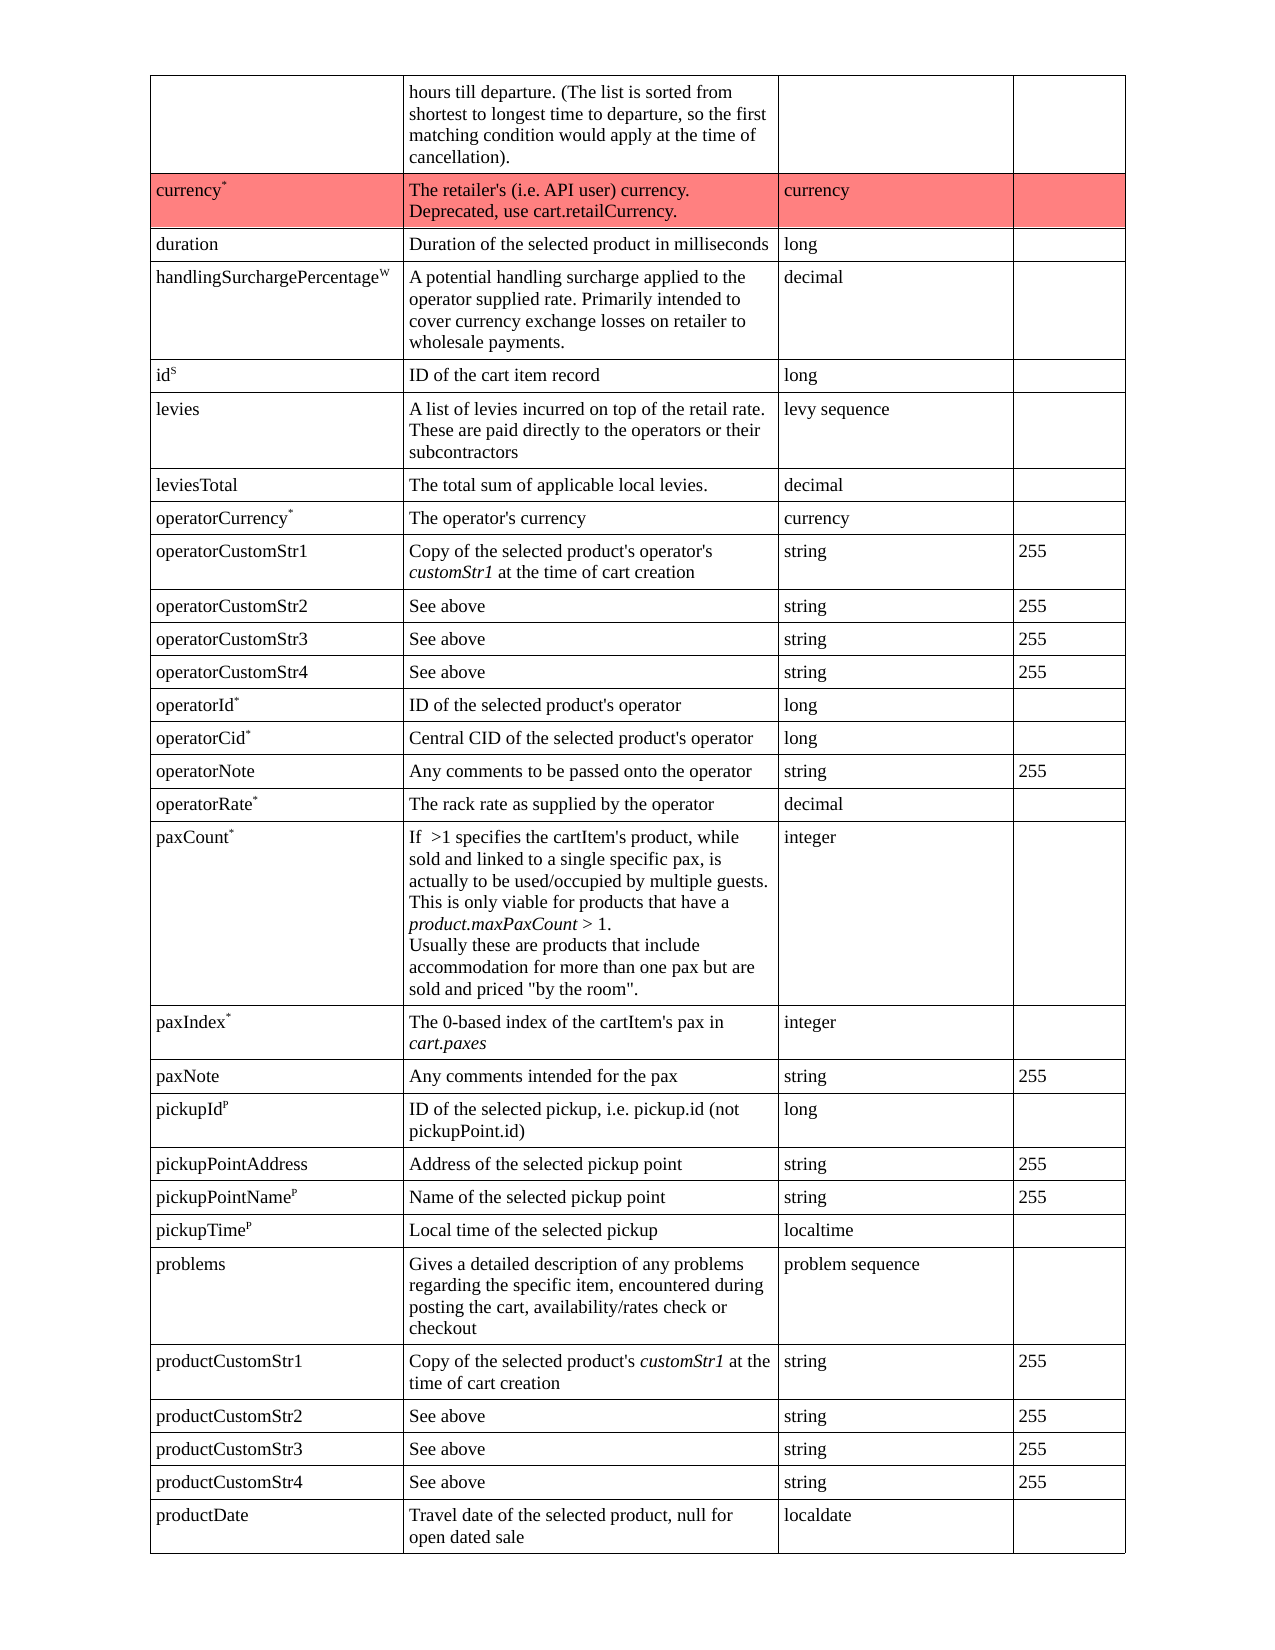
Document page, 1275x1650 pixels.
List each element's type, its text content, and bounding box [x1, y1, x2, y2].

table_cell [1014, 262, 1125, 358]
table_cell string [779, 656, 1013, 688]
table_cell Central CID of the selected product's operator [404, 722, 778, 754]
table_cell string [779, 1345, 1013, 1399]
table_cell leviesTotal [151, 469, 403, 501]
table_cell decimal [779, 262, 1013, 358]
table_cell productCustomStr2 [151, 1400, 403, 1432]
table_cell [1014, 469, 1125, 501]
table_cell [1014, 1215, 1125, 1247]
table_cell The retailer's (i.e. API user) currency. Deprecated, use cart.retailCurrency. [404, 174, 778, 227]
table_cell 255 [1014, 535, 1125, 589]
table_cell productDate [151, 1500, 403, 1553]
table_cell 255 [1014, 656, 1125, 688]
table_cell [1014, 1500, 1125, 1553]
table_cell Travel date of the selected product, null for open dated sale [404, 1500, 778, 1553]
table_cell [1014, 1248, 1125, 1344]
table_cell long [779, 1094, 1013, 1147]
table_cell 255 [1014, 1181, 1125, 1213]
table_cell [1014, 76, 1125, 173]
table_cell operatorId* [151, 689, 403, 721]
table_cell [151, 76, 403, 173]
table_cell Any comments intended for the pax [404, 1060, 778, 1092]
table_cell string [779, 1466, 1013, 1498]
table_cell 255 [1014, 1400, 1125, 1432]
table_cell integer [779, 822, 1013, 1005]
table_cell operatorCustomStr4 [151, 656, 403, 688]
table_cell pickupTimeP [151, 1215, 403, 1247]
table_cell Copy of the selected product's operator's customStr1 at the time of cart creation [404, 535, 778, 589]
table_cell A list of levies incurred on top of the retail rate. These are paid directly to the operators or their subcontractors [404, 393, 778, 468]
table_cell ID of the selected pickup, i.e. pickup.id (not pickupPoint.id) [404, 1094, 778, 1147]
table_cell productCustomStr4 [151, 1466, 403, 1498]
table_cell string [779, 535, 1013, 589]
table_cell operatorRate* [151, 789, 403, 821]
table_cell operatorCustomStr2 [151, 590, 403, 622]
table_cell See above [404, 1400, 778, 1432]
table_cell [1014, 689, 1125, 721]
table_cell 255 [1014, 1433, 1125, 1465]
table_cell See above [404, 656, 778, 688]
table_cell Any comments to be passed onto the operator [404, 755, 778, 787]
table_cell long [779, 722, 1013, 754]
table_cell Address of the selected pickup point [404, 1148, 778, 1180]
table_cell See above [404, 590, 778, 622]
table_cell currency [779, 502, 1013, 534]
table_cell paxNote [151, 1060, 403, 1092]
table_cell currency* [151, 174, 403, 227]
table_cell [1014, 360, 1125, 392]
table_cell handlingSurchargePercentageW [151, 262, 403, 358]
table_cell duration [151, 229, 403, 261]
table_cell operatorCustomStr1 [151, 535, 403, 589]
table_cell See above [404, 1466, 778, 1498]
table_cell ID of the cart item record [404, 360, 778, 392]
table_cell See above [404, 623, 778, 655]
table_cell 255 [1014, 1060, 1125, 1092]
table_cell A potential handling surcharge applied to the operator supplied rate. Primarily intended to cover currency exchange losses on retailer to wholesale payments. [404, 262, 778, 358]
table_cell [1014, 789, 1125, 821]
table_cell string [779, 1400, 1013, 1432]
table_cell operatorNote [151, 755, 403, 787]
table_cell paxCount* [151, 822, 403, 1005]
table_cell string [779, 1181, 1013, 1213]
table_cell long [779, 229, 1013, 261]
table_cell idS [151, 360, 403, 392]
table_cell [1014, 229, 1125, 261]
table_cell decimal [779, 469, 1013, 501]
table_cell [1014, 393, 1125, 468]
table_cell See above [404, 1433, 778, 1465]
table_cell productCustomStr3 [151, 1433, 403, 1465]
table_cell string [779, 623, 1013, 655]
table_cell Duration of the selected product in milliseconds [404, 229, 778, 261]
table_cell localtime [779, 1215, 1013, 1247]
table_cell ID of the selected product's operator [404, 689, 778, 721]
table_cell The operator's currency [404, 502, 778, 534]
table_cell levies [151, 393, 403, 468]
table_cell integer [779, 1006, 1013, 1059]
table_cell hours till departure. (The list is sorted from shortest to longest time to departure, so the first matching condition would apply at the time of cancellation). [404, 76, 778, 173]
table_cell long [779, 360, 1013, 392]
table_cell [1014, 1006, 1125, 1059]
table_cell The total sum of applicable local levies. [404, 469, 778, 501]
table_cell [1014, 722, 1125, 754]
table_cell 255 [1014, 623, 1125, 655]
table_cell string [779, 755, 1013, 787]
table_cell [779, 76, 1013, 173]
table_cell If >1 specifies the cartItem's product, while sold and linked to a single specific pax, is actually to be used/occupied by multiple guests. This is only viable for products that have a product.maxPaxCount > 1. Usually these are products that include accommodation for more than one pax but are sold and priced "by the room". [404, 822, 778, 1005]
table_cell 255 [1014, 1345, 1125, 1399]
table_cell [1014, 1094, 1125, 1147]
table_cell levy sequence [779, 393, 1013, 468]
table_cell long [779, 689, 1013, 721]
table_cell string [779, 1060, 1013, 1092]
table_cell Name of the selected pickup point [404, 1181, 778, 1213]
table_cell operatorCid* [151, 722, 403, 754]
table_cell Gives a detailed description of any problems regarding the specific item, encountered during posting the cart, availability/rates check or checkout [404, 1248, 778, 1344]
table_cell string [779, 590, 1013, 622]
table_cell Local time of the selected pickup [404, 1215, 778, 1247]
table_cell problem sequence [779, 1248, 1013, 1344]
table_cell string [779, 1148, 1013, 1180]
table_cell currency [779, 174, 1013, 227]
table_cell pickupPointNameP [151, 1181, 403, 1213]
table_cell 255 [1014, 755, 1125, 787]
table_cell decimal [779, 789, 1013, 821]
table_cell string [779, 1433, 1013, 1465]
table_cell [1014, 502, 1125, 534]
table_cell 255 [1014, 590, 1125, 622]
table_cell pickupIdP [151, 1094, 403, 1147]
table_cell Copy of the selected product's customStr1 at the time of cart creation [404, 1345, 778, 1399]
table_cell operatorCurrency* [151, 502, 403, 534]
table_cell The 0-based index of the cartItem's pax in cart.paxes [404, 1006, 778, 1059]
table_cell pickupPointAddress [151, 1148, 403, 1180]
table_cell localdate [779, 1500, 1013, 1553]
table_cell [1014, 822, 1125, 1005]
table_cell 255 [1014, 1466, 1125, 1498]
table_cell paxIndex* [151, 1006, 403, 1059]
table_cell 255 [1014, 1148, 1125, 1180]
table_cell productCustomStr1 [151, 1345, 403, 1399]
table_cell problems [151, 1248, 403, 1344]
table_cell [1014, 174, 1125, 227]
table_cell operatorCustomStr3 [151, 623, 403, 655]
table_cell The rack rate as supplied by the operator [404, 789, 778, 821]
